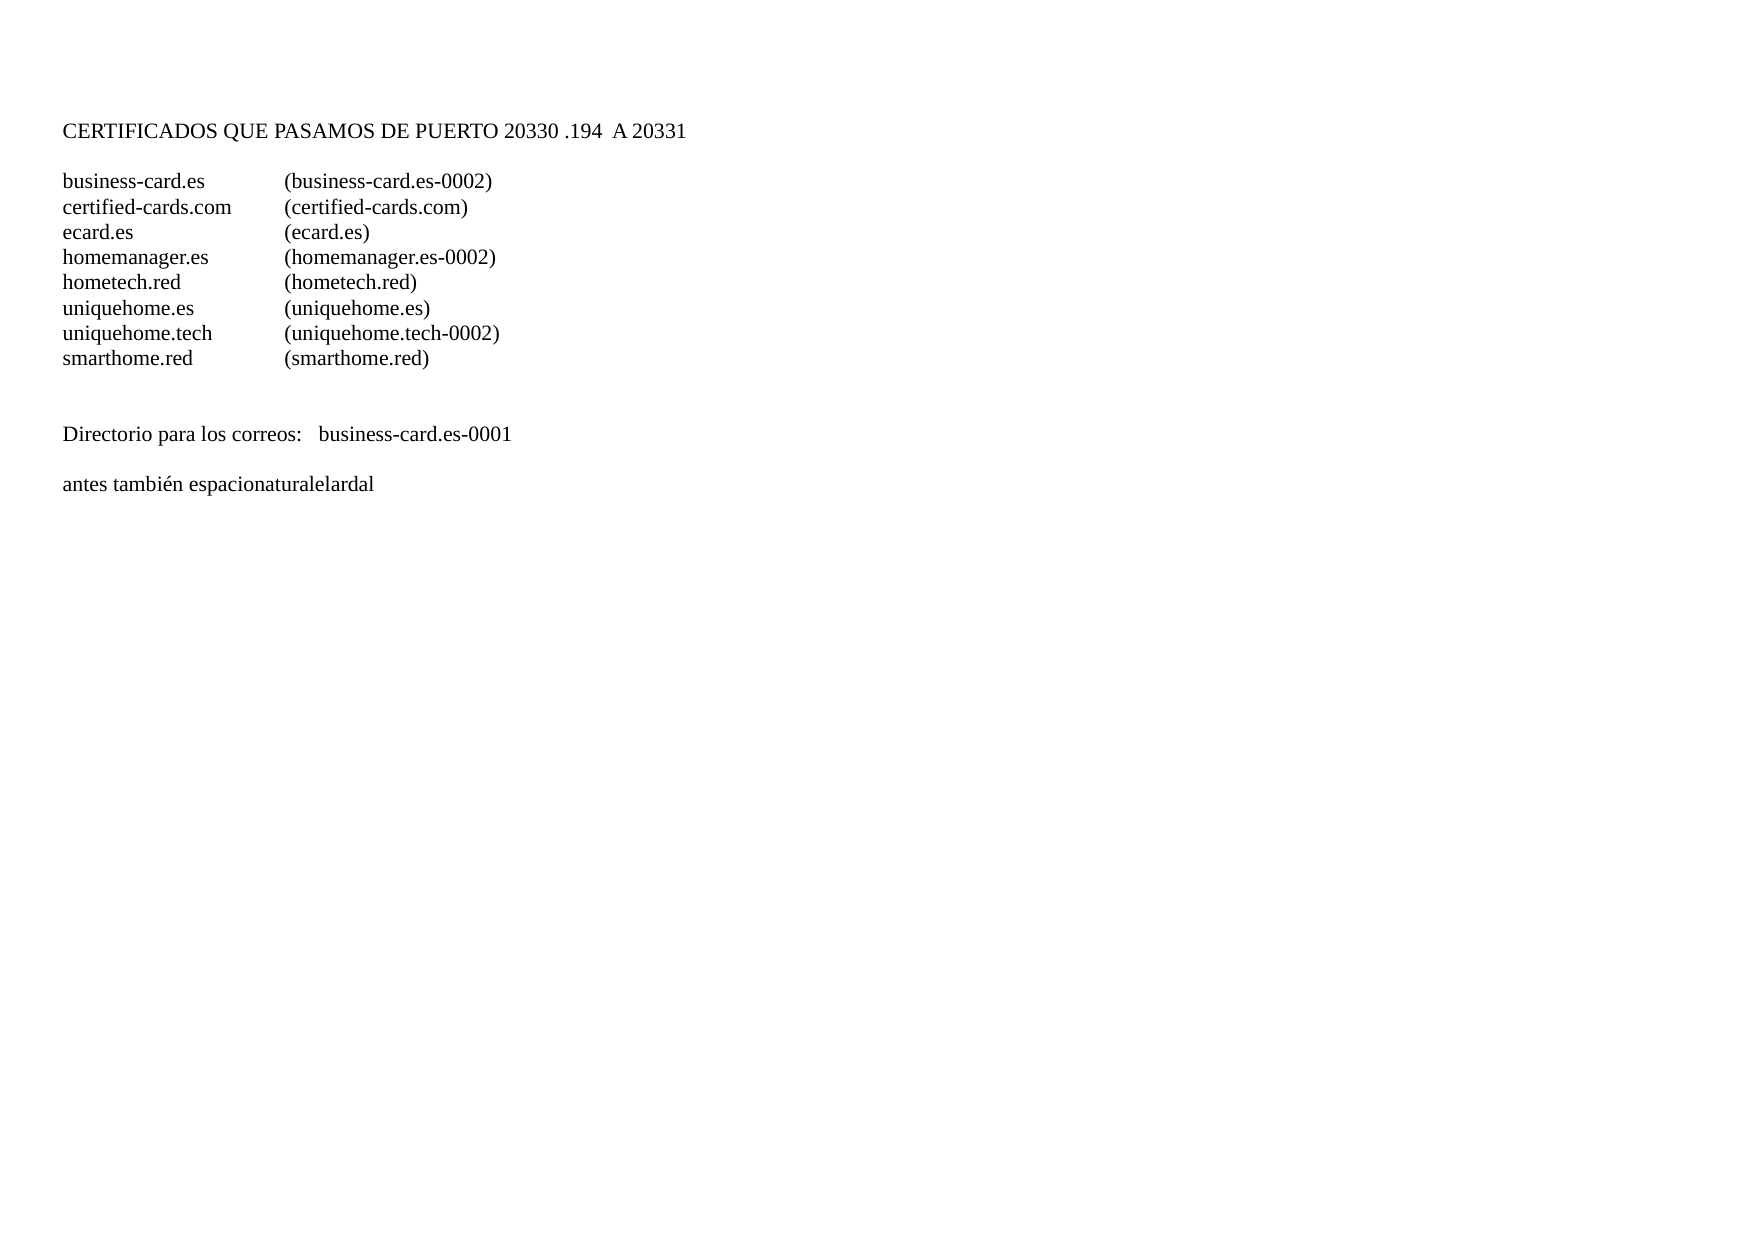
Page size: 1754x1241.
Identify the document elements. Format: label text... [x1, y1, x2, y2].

text hometech.red (hometech.red) [62, 269, 1636, 294]
text smarthome.red (smarthome.red) [62, 345, 1636, 370]
text homemanager.es (homemanager.es-0002) [62, 244, 1636, 269]
text CERTIFICADOS QUE PASAMOS DE PUERTO 20330 .194 A 20331 [62, 118, 1636, 143]
text uniquehome.es (uniquehome.es) [62, 294, 1636, 320]
text business-card.es (business-card.es-0002) [62, 168, 1636, 194]
text ecard.es (ecard.es) [62, 219, 1636, 244]
text antes también espacionaturalelardal [62, 471, 1636, 496]
text certified-cards.com (certified-cards.com) [62, 194, 1636, 219]
text Directorio para los correos: business-card.es-0001 [62, 421, 1636, 446]
text uniquehome.tech (uniquehome.tech-0002) [62, 320, 1636, 345]
